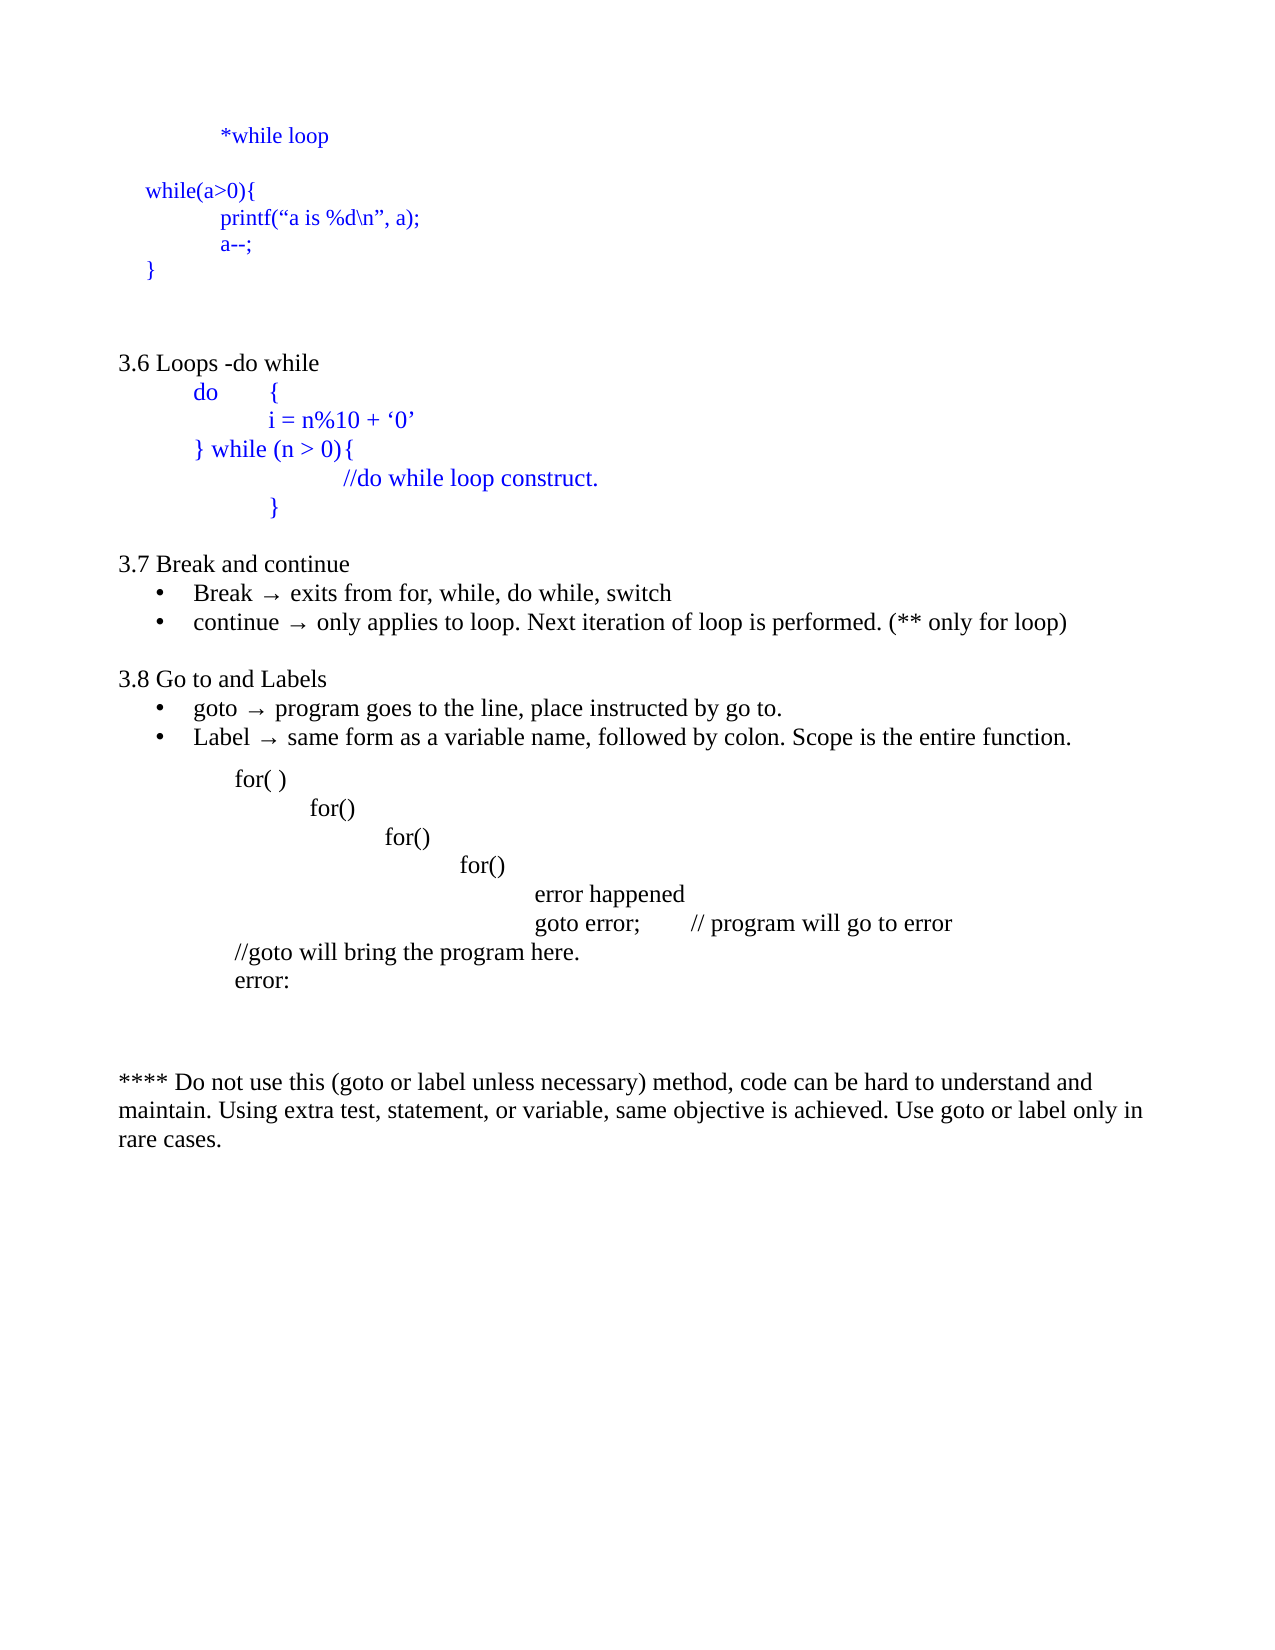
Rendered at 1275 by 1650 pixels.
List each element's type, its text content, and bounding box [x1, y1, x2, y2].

text do { [118, 377, 1157, 406]
text //do while loop construct. [118, 463, 1157, 492]
text 3.8 Go to and Labels [118, 664, 1157, 693]
text 3.7 Break and continue [118, 549, 1157, 578]
text 3.6 Loops -do while [118, 348, 1157, 377]
text **** Do not use this (goto or label unless necessary) method, code can be hard to understand and maintain. Using extra test, statement, or variable, same objective is achieved. Use goto or label only in rare cases. [118, 1067, 1157, 1153]
list Label → same form as a variable name, followed by colon. Scope is the entire function. [156, 722, 1157, 751]
text } [118, 492, 1157, 521]
list continue → only applies to loop. Next iteration of loop is performed. (** only for loop) [156, 607, 1157, 636]
list goto → program goes to the line, place instructed by go to. [156, 693, 1157, 722]
list Break → exits from for, while, do while, switch [156, 578, 1157, 607]
text i = n%10 + ‘0’ [118, 406, 1157, 434]
text } while (n > 0) { [118, 434, 1157, 463]
